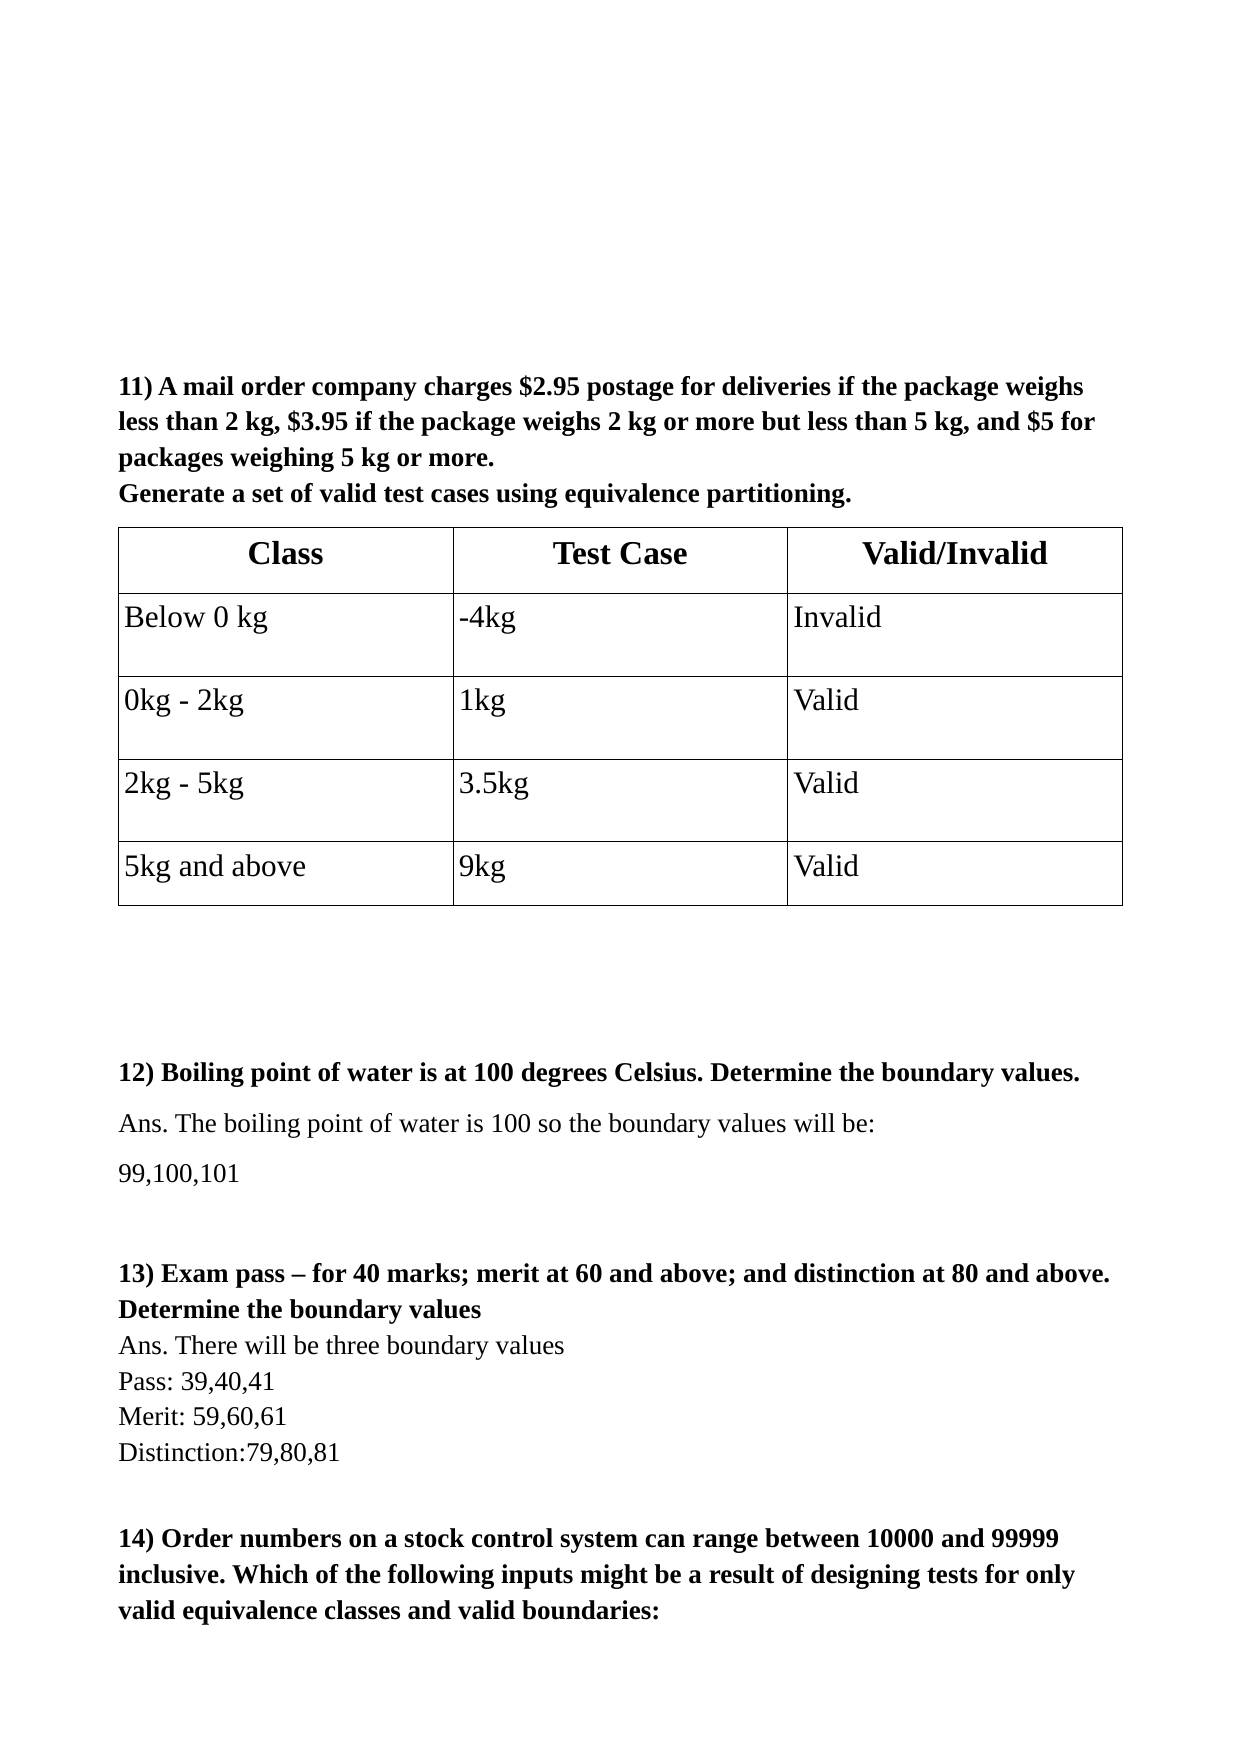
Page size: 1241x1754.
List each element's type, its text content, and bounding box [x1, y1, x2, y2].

text 11) A mail order company charges $2.95 postage for deliveries if the package weighs less than 2 kg, $3.95 if the package weighs 2 kg or more but less than 5 kg, and $5 for packages weighing 5 kg or more. Generate a set of valid test cases using equivalence partitioning. [118, 370, 1122, 508]
table_cell Below 0 kg [119, 594, 453, 676]
text 13) Exam pass – for 40 marks; merit at 60 and above; and distinction at 80 and above. [118, 1258, 1122, 1289]
text Ans. There will be three boundary values [118, 1329, 1122, 1360]
table_header Test Case [454, 528, 787, 593]
text Determine the boundary values [118, 1293, 1122, 1324]
text Ans. The boiling point of water is 100 so the boundary values will be: [118, 1107, 1122, 1138]
table_cell 5kg and above [119, 842, 453, 905]
table_cell Invalid [788, 594, 1122, 676]
table_cell 0kg - 2kg [119, 677, 453, 758]
table_cell 2kg - 5kg [119, 760, 453, 841]
table_cell Valid [788, 842, 1122, 905]
table_cell 3.5kg [454, 760, 787, 841]
text Distinction:79,80,81 [118, 1436, 1122, 1467]
table_cell 9kg [454, 842, 787, 905]
text 99,100,101 [118, 1157, 1122, 1188]
table_cell Valid [788, 677, 1122, 758]
table_cell -4kg [454, 594, 787, 676]
text 12) Boiling point of water is at 100 degrees Celsius. Determine the boundary values. [118, 1056, 1122, 1087]
text 14) Order numbers on a stock control system can range between 10000 and 99999 inclusive. Which of the following inputs might be a result of designing tests for only valid equivalence classes and valid boundaries: [118, 1522, 1122, 1625]
table_cell 1kg [454, 677, 787, 758]
text Merit: 59,60,61 [118, 1401, 1122, 1432]
table_header Valid/Invalid [788, 528, 1122, 593]
table_header Class [119, 528, 453, 593]
table_cell Valid [788, 760, 1122, 841]
text Pass: 39,40,41 [118, 1365, 1122, 1396]
